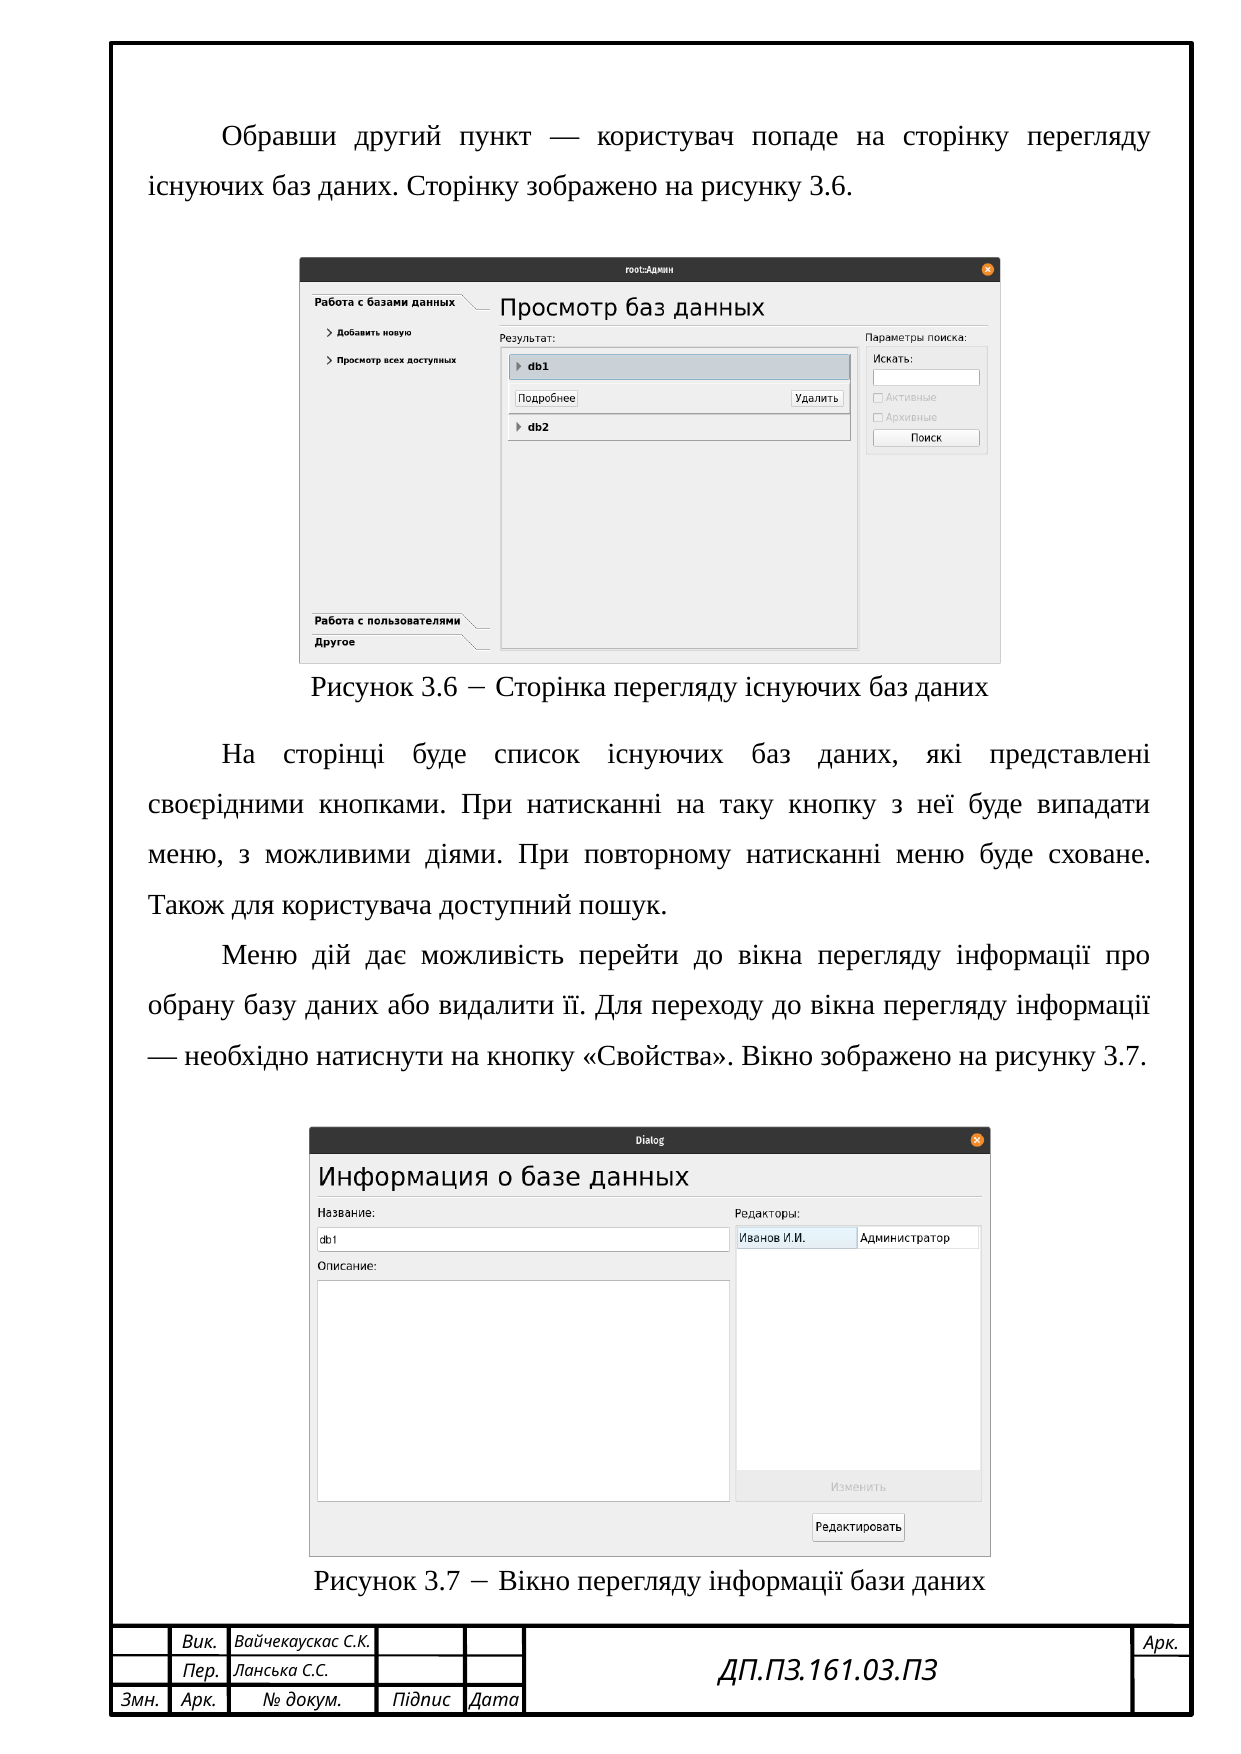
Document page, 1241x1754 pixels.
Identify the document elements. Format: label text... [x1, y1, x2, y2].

text Меню дій дає можливість перейти до вікна перегляду інформації про обрану базу даних або видалити її. Для переходу до вікна перегляду інформації — необхідно натиснути на кнопку «Свойства». Вікно зображено на рисунку 3.7. [148, 937, 1152, 1071]
text Рисунок 3.6 − Сторінка перегляду існуючих баз даних [148, 669, 1152, 702]
picture [302, 1121, 997, 1563]
text Рисунок 3.7 − Вікно перегляду інформації бази даних [148, 1563, 1152, 1596]
picture [293, 252, 1006, 669]
text На сторінці буде список існуючих баз даних, які представлені своєрідними кнопками. При натисканні на таку кнопку з неї буде випадати меню, з можливими діями. При повторному натисканні меню буде сховане. Також для користувача доступний пошук. [148, 736, 1152, 920]
text Обравши другий пункт — користувач попаде на сторінку перегляду існуючих баз даних. Сторінку зображено на рисунку 3.6. [148, 118, 1152, 202]
